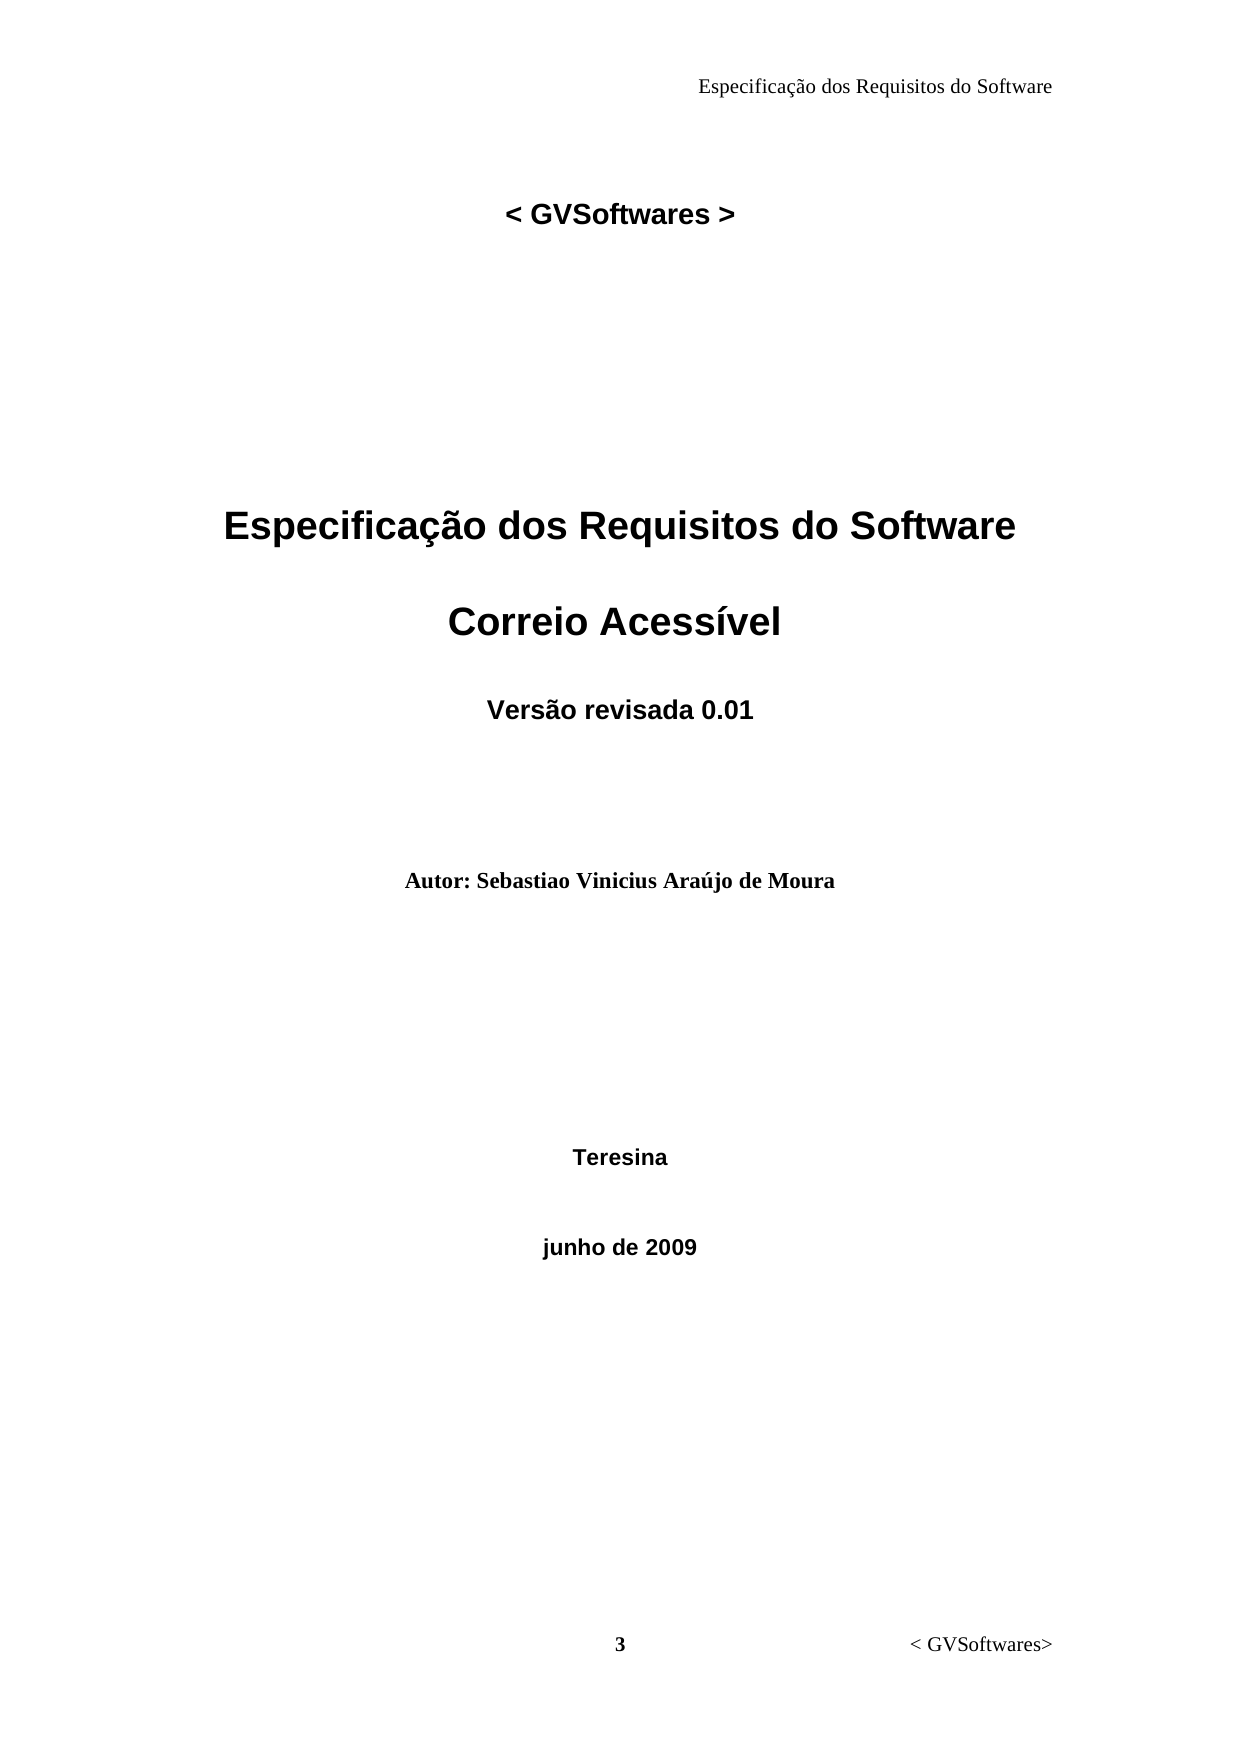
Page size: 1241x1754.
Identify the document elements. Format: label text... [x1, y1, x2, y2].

text Autor: Sebastiao Vinicius Araújo de Moura [187, 867, 1053, 893]
text Teresina [187, 1143, 1053, 1170]
text Versão revisada 0.01 [187, 694, 1053, 725]
text Especificação dos Requisitos do Software [187, 502, 1053, 548]
text < GVSoftwares > [187, 197, 1053, 230]
text Correio Acessível [187, 598, 1053, 644]
text junho de 2009 [187, 1233, 1053, 1260]
